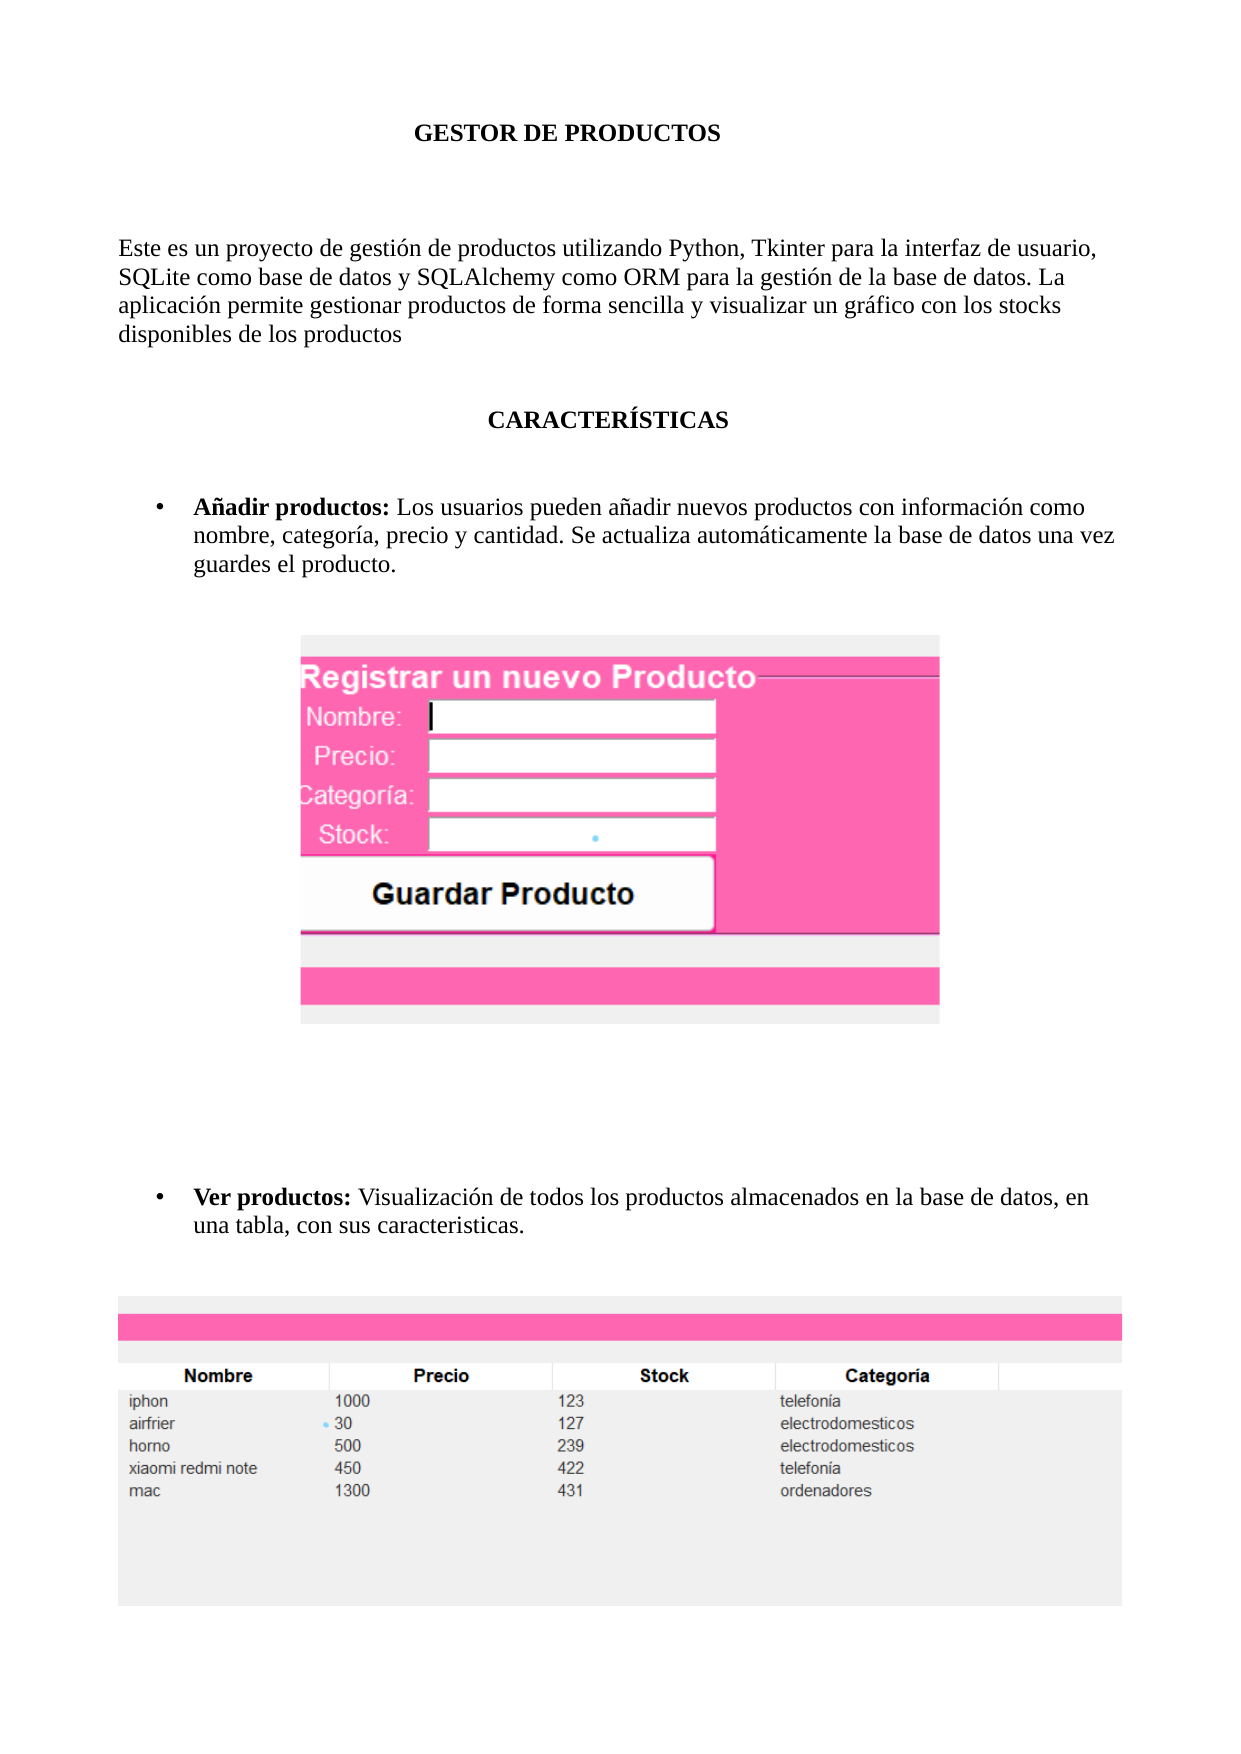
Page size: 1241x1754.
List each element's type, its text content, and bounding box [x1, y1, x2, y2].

picture [300, 635, 940, 1024]
text GESTOR DE PRODUCTOS [118, 118, 1122, 147]
text Este es un proyecto de gestión de productos utilizando Python, Tkinter para la interfaz de usuario, SQLite como base de datos y SQLAlchemy como ORM para la gestión de la base de datos. La aplicación permite gestionar productos de forma sencilla y visualizar un gráfico con los stocks disponibles de los productos [118, 233, 1122, 348]
picture [118, 1296, 1123, 1606]
text CARACTERÍSTICAS [118, 406, 1122, 434]
list Ver productos: Visualización de todos los productos almacenados en la base de datos, en una tabla, con sus caracteristicas. [156, 1182, 1122, 1239]
list Añadir productos: Los usuarios pueden añadir nuevos productos con información como nombre, categoría, precio y cantidad. Se actualiza automáticamente la base de datos una vez guardes el producto. [156, 492, 1122, 578]
